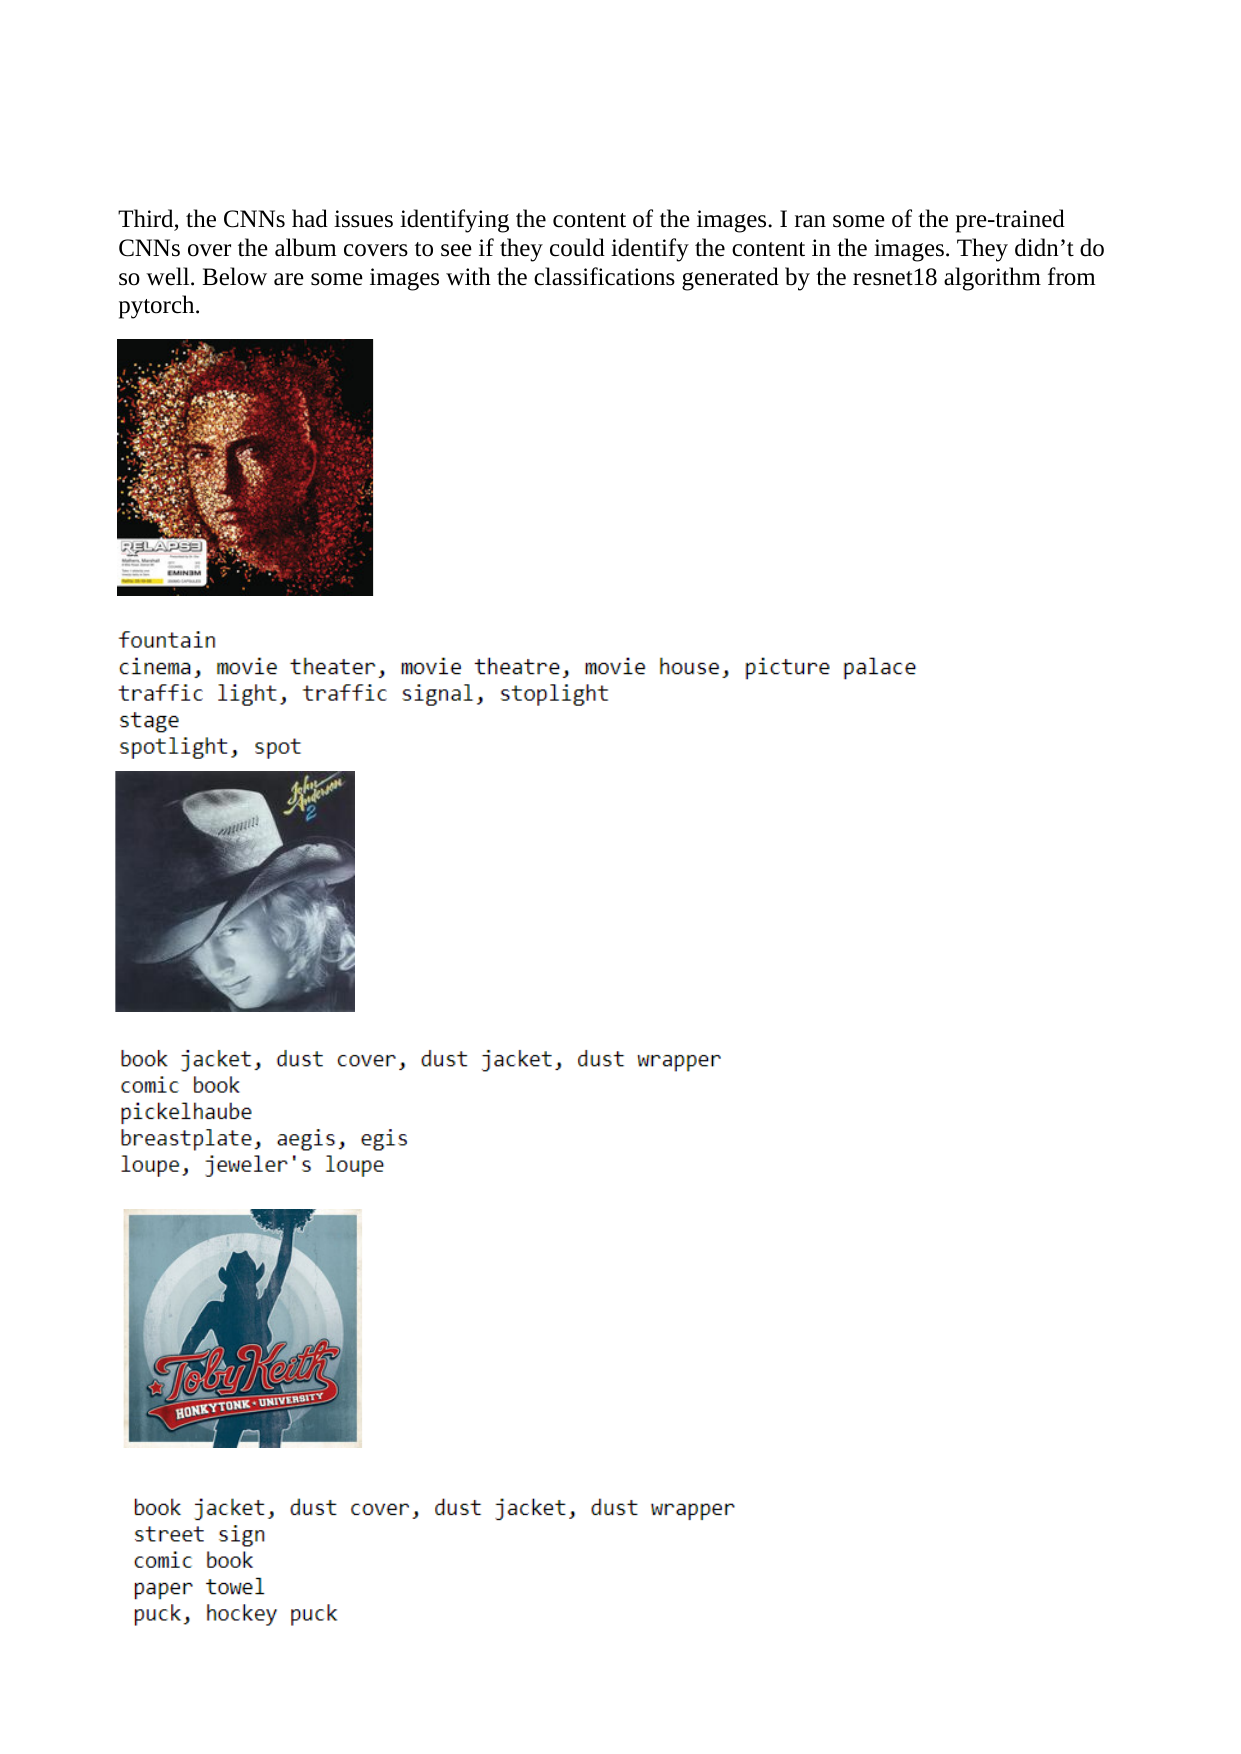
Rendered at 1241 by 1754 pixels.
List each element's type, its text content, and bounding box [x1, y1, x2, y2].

picture [117, 339, 374, 596]
picture [125, 1475, 762, 1637]
picture [123, 1209, 363, 1448]
picture [115, 620, 923, 764]
picture [113, 1030, 737, 1187]
picture [115, 771, 355, 1012]
text Third, the CNNs had issues identifying the content of the images. I ran some of the pre-trained CNNs over the album covers to see if they could identify the content in the images. They didn’t do so well. Below are some images with the classifications generated by the resnet18 algorithm from pytorch. [118, 204, 1122, 319]
